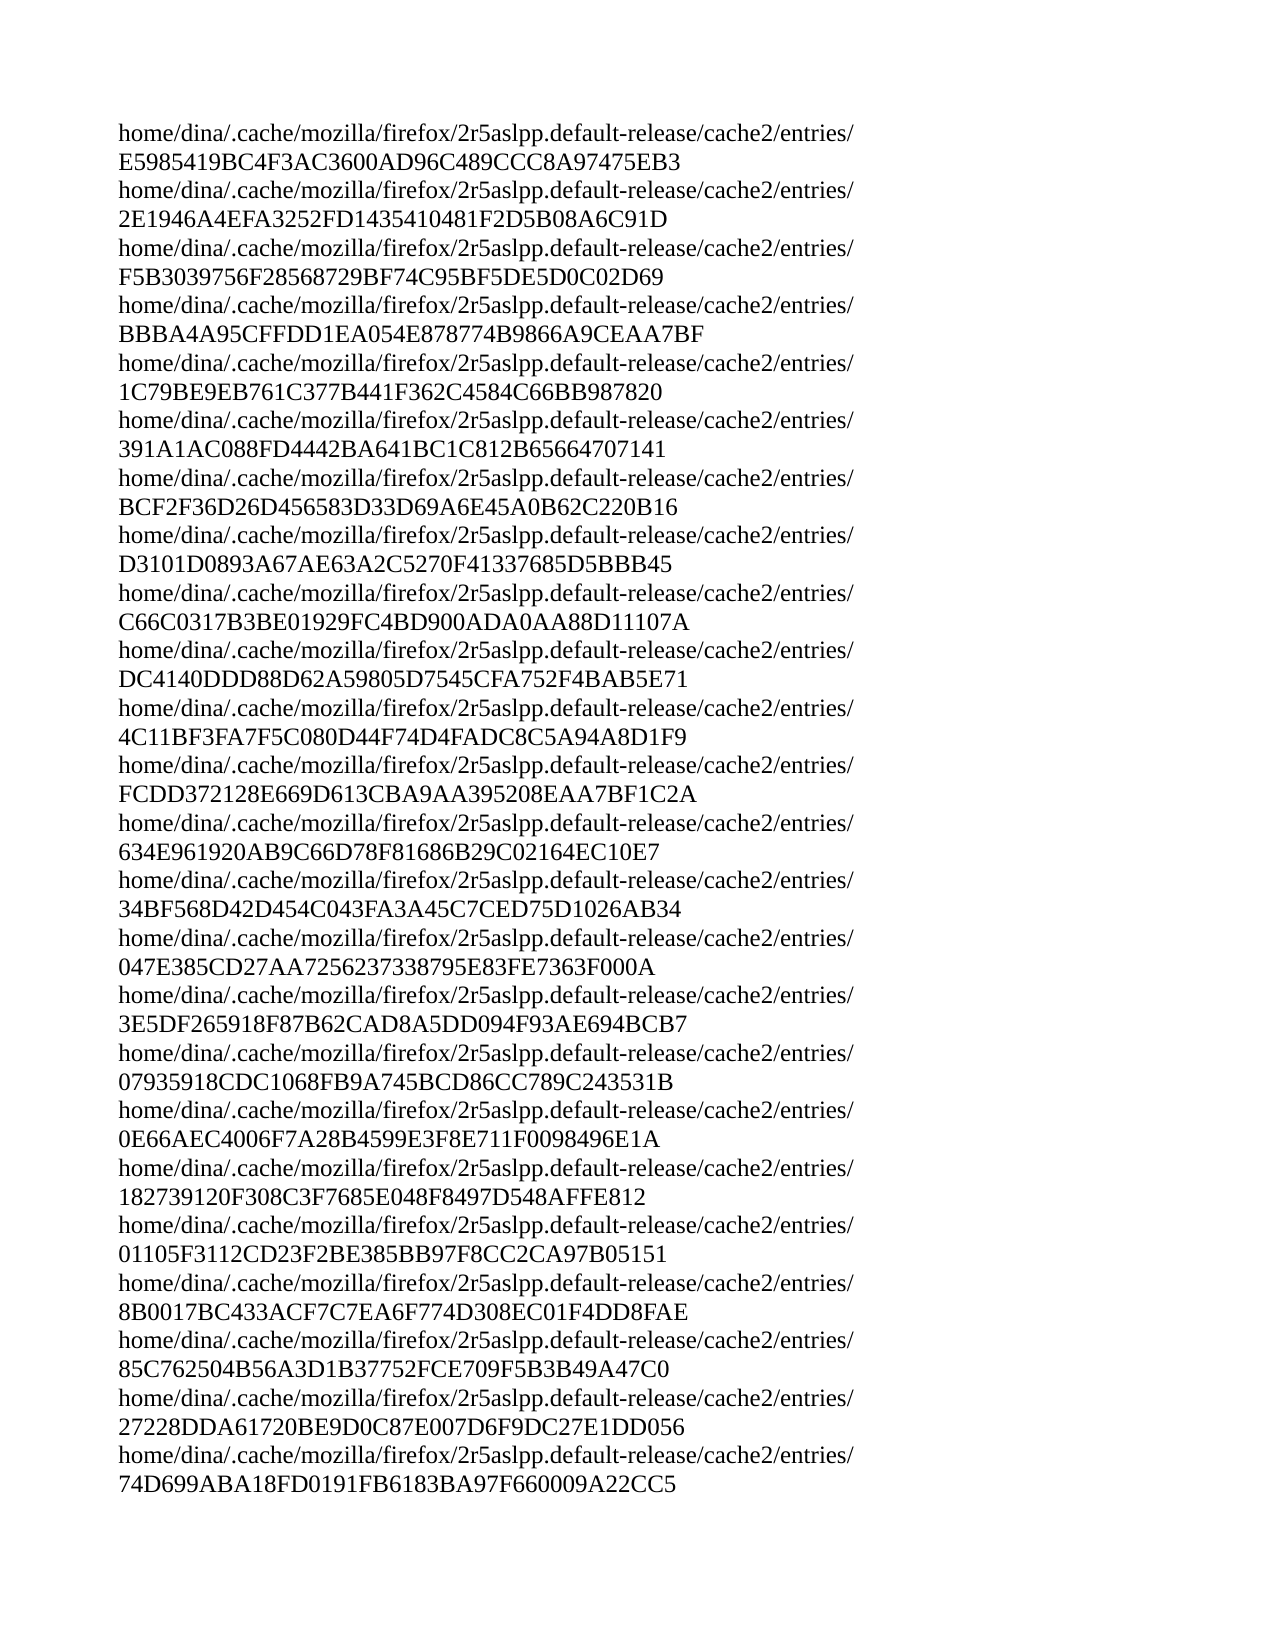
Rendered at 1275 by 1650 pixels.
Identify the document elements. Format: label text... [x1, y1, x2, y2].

text home/dina/.cache/mozilla/firefox/2r5aslpp.default-release/cache2/entries/85C762504B56A3D1B37752FCE709F5B3B49A47C0 [118, 1326, 1157, 1383]
text home/dina/.cache/mozilla/firefox/2r5aslpp.default-release/cache2/entries/4C11BF3FA7F5C080D44F74D4FADC8C5A94A8D1F9 [118, 693, 1157, 751]
text home/dina/.cache/mozilla/firefox/2r5aslpp.default-release/cache2/entries/3E5DF265918F87B62CAD8A5DD094F93AE694BCB7 [118, 981, 1157, 1038]
text home/dina/.cache/mozilla/firefox/2r5aslpp.default-release/cache2/entries/BCF2F36D26D456583D33D69A6E45A0B62C220B16 [118, 463, 1157, 521]
text home/dina/.cache/mozilla/firefox/2r5aslpp.default-release/cache2/entries/8B0017BC433ACF7C7EA6F774D308EC01F4DD8FAE [118, 1268, 1157, 1326]
text home/dina/.cache/mozilla/firefox/2r5aslpp.default-release/cache2/entries/C66C0317B3BE01929FC4BD900ADA0AA88D11107A [118, 578, 1157, 636]
text home/dina/.cache/mozilla/firefox/2r5aslpp.default-release/cache2/entries/74D699ABA18FD0191FB6183BA97F660009A22CC5 [118, 1441, 1157, 1498]
text home/dina/.cache/mozilla/firefox/2r5aslpp.default-release/cache2/entries/634E961920AB9C66D78F81686B29C02164EC10E7 [118, 808, 1157, 866]
text home/dina/.cache/mozilla/firefox/2r5aslpp.default-release/cache2/entries/07935918CDC1068FB9A745BCD86CC789C243531B [118, 1038, 1157, 1096]
text home/dina/.cache/mozilla/firefox/2r5aslpp.default-release/cache2/entries/0E66AEC4006F7A28B4599E3F8E711F0098496E1A [118, 1096, 1157, 1153]
text home/dina/.cache/mozilla/firefox/2r5aslpp.default-release/cache2/entries/1C79BE9EB761C377B441F362C4584C66BB987820 [118, 348, 1157, 406]
text home/dina/.cache/mozilla/firefox/2r5aslpp.default-release/cache2/entries/DC4140DDD88D62A59805D7545CFA752F4BAB5E71 [118, 636, 1157, 693]
text home/dina/.cache/mozilla/firefox/2r5aslpp.default-release/cache2/entries/391A1AC088FD4442BA641BC1C812B65664707141 [118, 406, 1157, 463]
text home/dina/.cache/mozilla/firefox/2r5aslpp.default-release/cache2/entries/BBBA4A95CFFDD1EA054E878774B9866A9CEAA7BF [118, 291, 1157, 348]
text home/dina/.cache/mozilla/firefox/2r5aslpp.default-release/cache2/entries/F5B3039756F28568729BF74C95BF5DE5D0C02D69 [118, 233, 1157, 291]
text home/dina/.cache/mozilla/firefox/2r5aslpp.default-release/cache2/entries/34BF568D42D454C043FA3A45C7CED75D1026AB34 [118, 866, 1157, 923]
text home/dina/.cache/mozilla/firefox/2r5aslpp.default-release/cache2/entries/182739120F308C3F7685E048F8497D548AFFE812 [118, 1153, 1157, 1211]
text home/dina/.cache/mozilla/firefox/2r5aslpp.default-release/cache2/entries/E5985419BC4F3AC3600AD96C489CCC8A97475EB3 [118, 118, 1157, 176]
text home/dina/.cache/mozilla/firefox/2r5aslpp.default-release/cache2/entries/047E385CD27AA7256237338795E83FE7363F000A [118, 923, 1157, 981]
text home/dina/.cache/mozilla/firefox/2r5aslpp.default-release/cache2/entries/01105F3112CD23F2BE385BB97F8CC2CA97B05151 [118, 1211, 1157, 1268]
text home/dina/.cache/mozilla/firefox/2r5aslpp.default-release/cache2/entries/27228DDA61720BE9D0C87E007D6F9DC27E1DD056 [118, 1383, 1157, 1441]
text home/dina/.cache/mozilla/firefox/2r5aslpp.default-release/cache2/entries/FCDD372128E669D613CBA9AA395208EAA7BF1C2A [118, 751, 1157, 808]
text home/dina/.cache/mozilla/firefox/2r5aslpp.default-release/cache2/entries/D3101D0893A67AE63A2C5270F41337685D5BBB45 [118, 521, 1157, 578]
text home/dina/.cache/mozilla/firefox/2r5aslpp.default-release/cache2/entries/2E1946A4EFA3252FD1435410481F2D5B08A6C91D [118, 176, 1157, 233]
